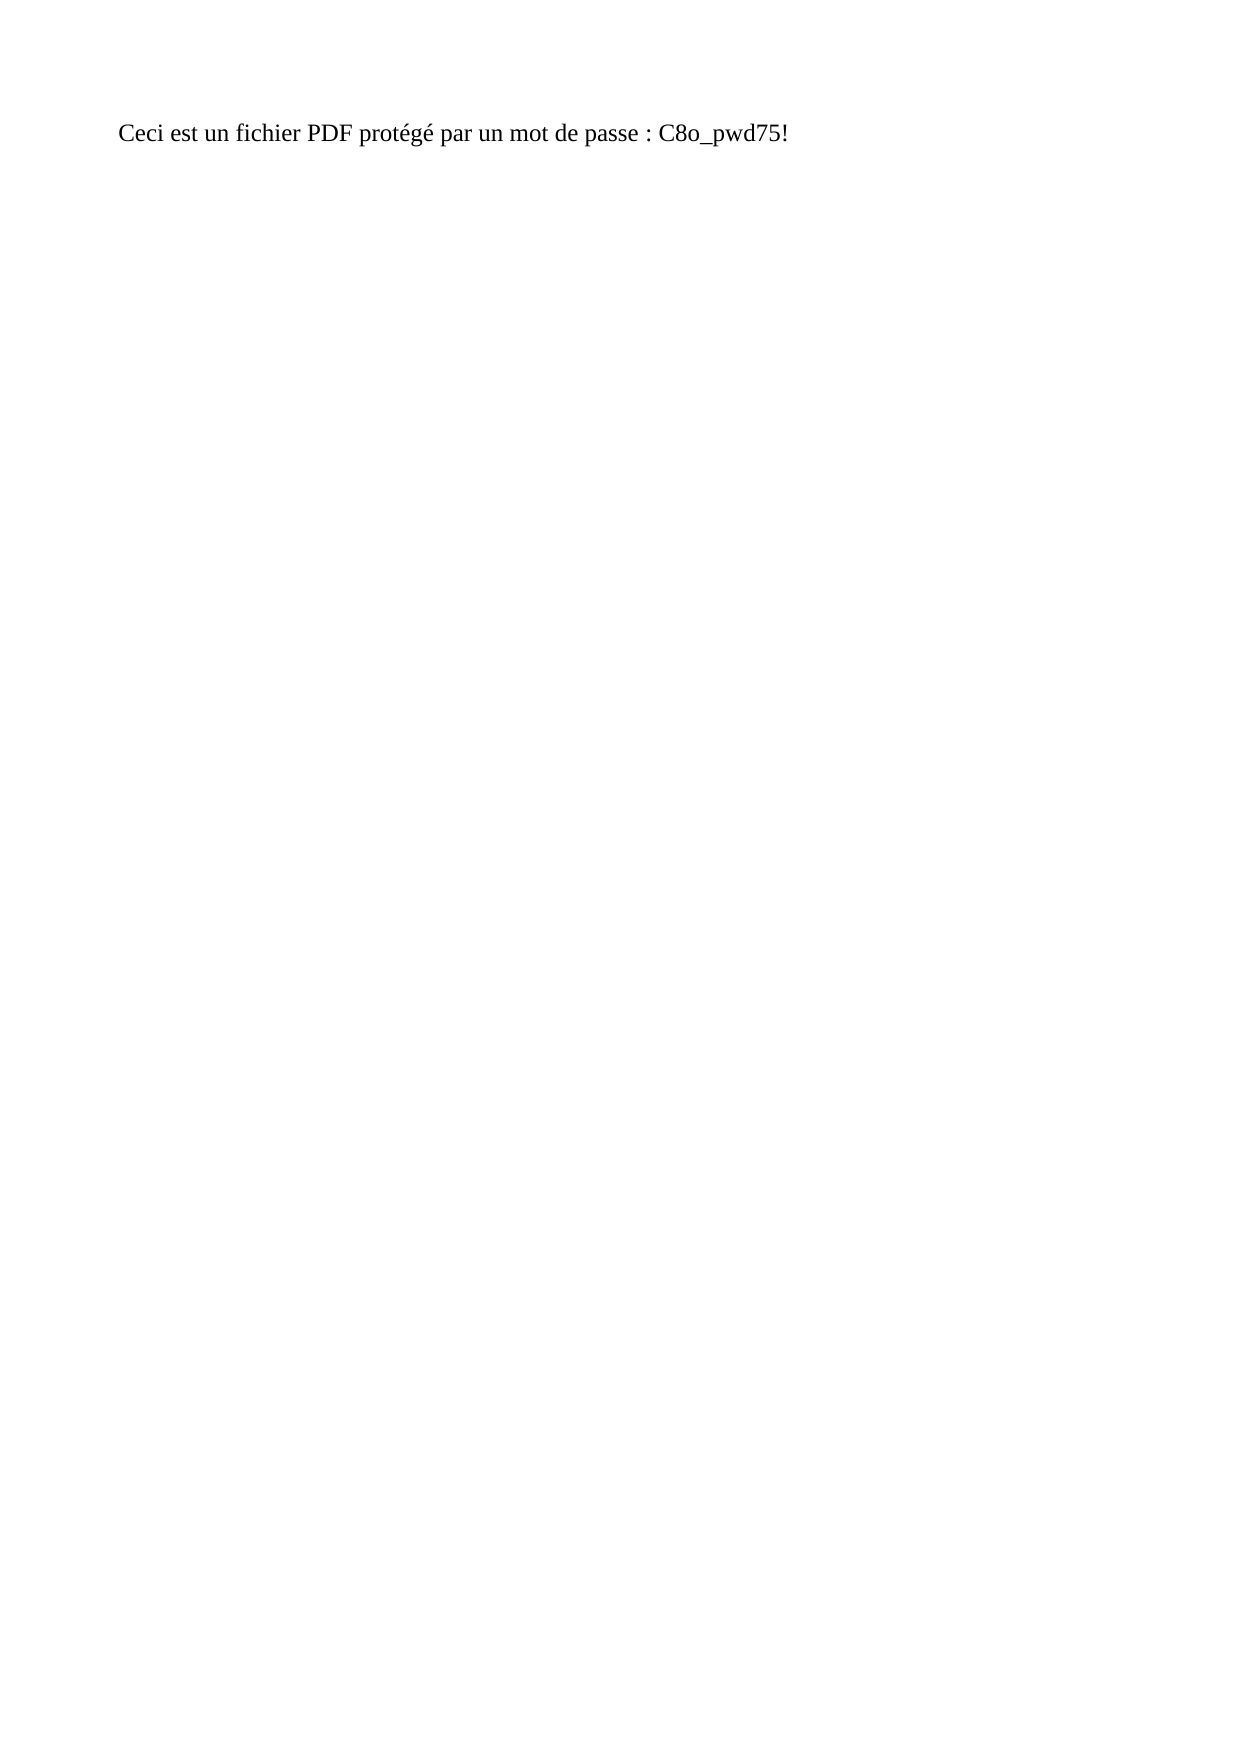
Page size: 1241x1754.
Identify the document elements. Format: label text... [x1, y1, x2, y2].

text Ceci est un fichier PDF protégé par un mot de passe : C8o_pwd75! [118, 118, 1122, 147]
